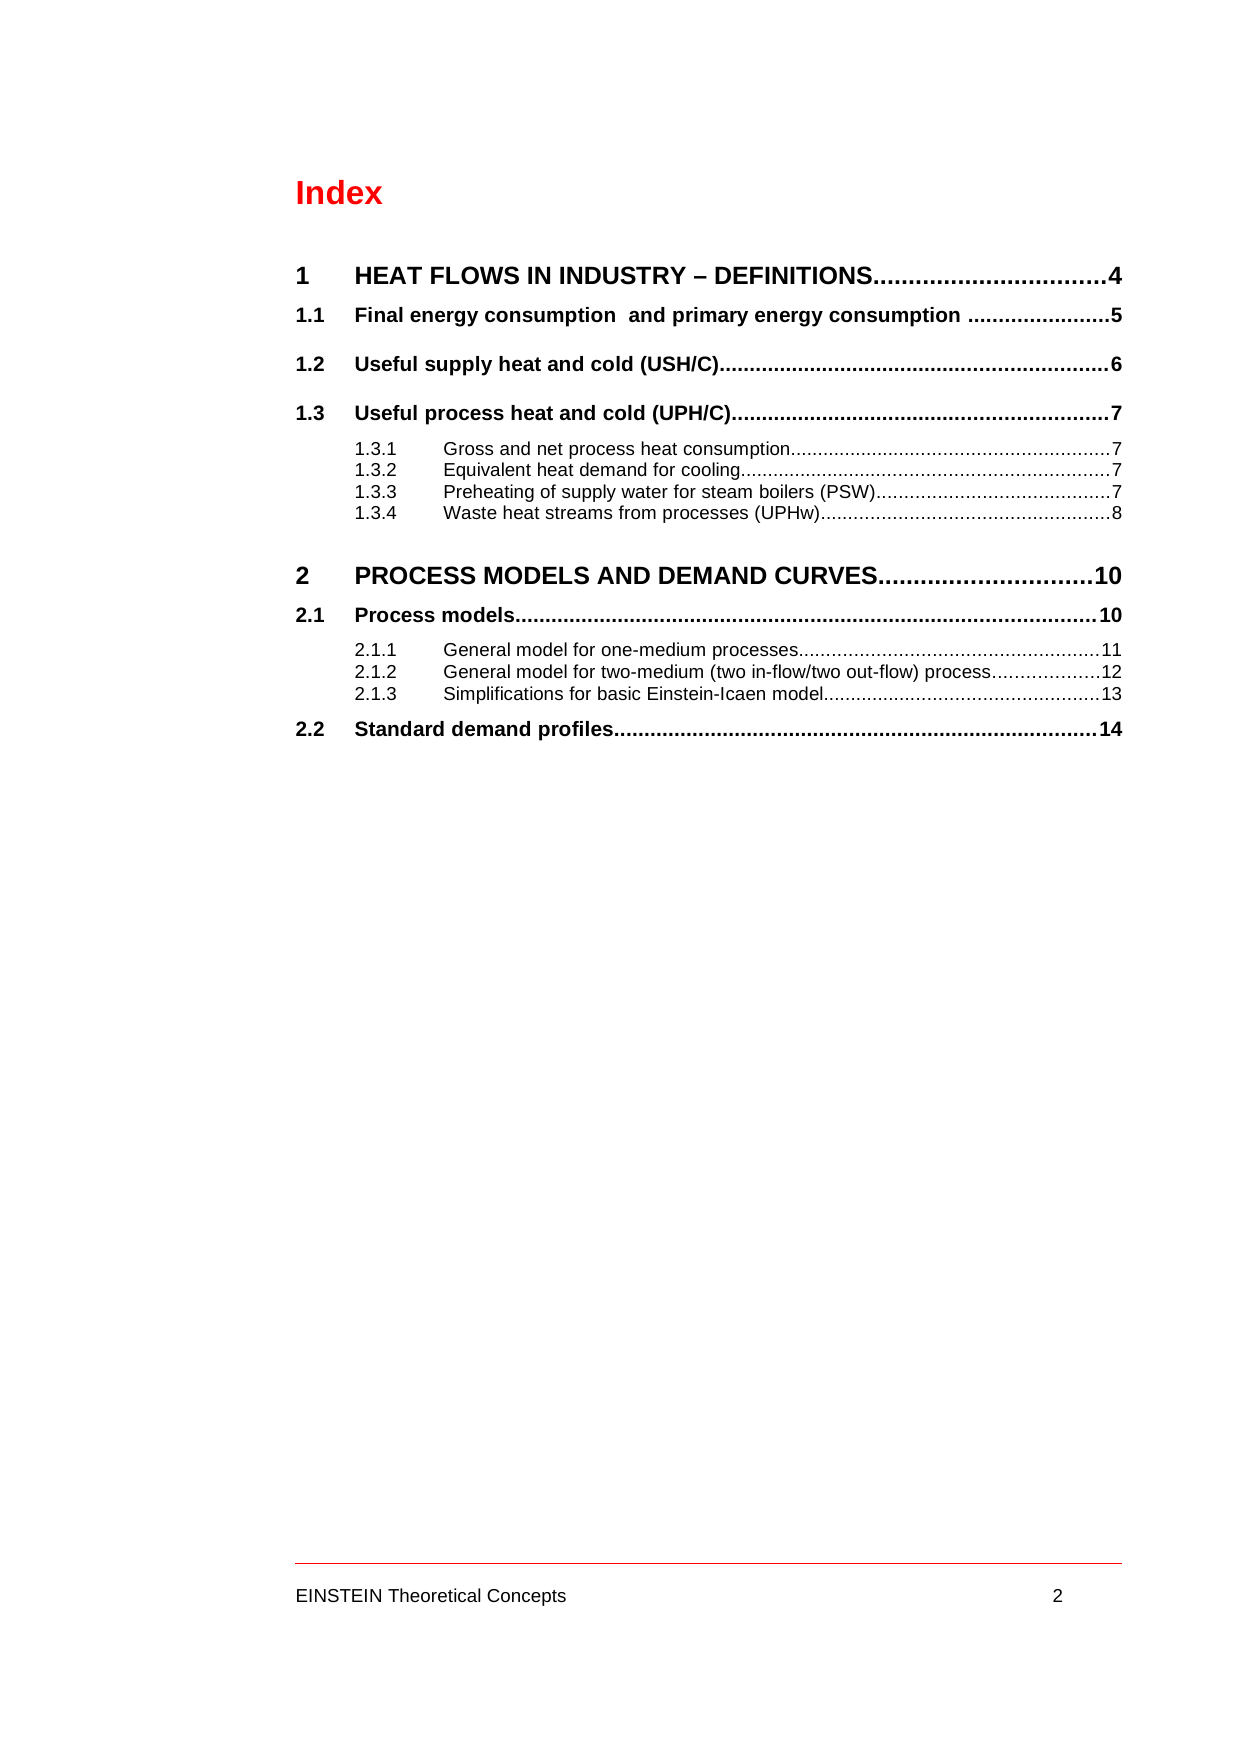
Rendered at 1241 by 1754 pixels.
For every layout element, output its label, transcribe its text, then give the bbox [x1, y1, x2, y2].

text 1.3 Useful process heat and cold (UPH/C) 7 [295, 401, 1122, 425]
text 2.1 Process models 10 [295, 603, 1122, 627]
text 1.3.3 Preheating of supply water for steam boilers (PSW) 7 [354, 481, 1122, 502]
text 2.1.2 General model for two-medium (two in-flow/two out-flow) process 12 [354, 661, 1122, 682]
text 1.3.1 Gross and net process heat consumption 7 [354, 437, 1122, 459]
text 2 Process models and demand curves 10 [295, 561, 1122, 590]
text 1.3.2 Equivalent heat demand for cooling 7 [354, 459, 1122, 481]
text 2.2 Standard demand profiles 14 [295, 717, 1122, 741]
text 1.1 Final energy consumption and primary energy consumption 5 [295, 303, 1122, 327]
subtitle Index [295, 173, 1122, 211]
text 1 Heat flows in industry – definitions 4 [295, 261, 1122, 290]
text 1.3.4 Waste heat streams from processes (UPHw) 8 [354, 502, 1122, 524]
text 1.2 Useful supply heat and cold (USH/C) 6 [295, 352, 1122, 376]
text 2.1.3 Simplifications for basic Einstein-Icaen model 13 [354, 682, 1122, 704]
text 2.1.1 General model for one-medium processes 11 [354, 639, 1122, 661]
